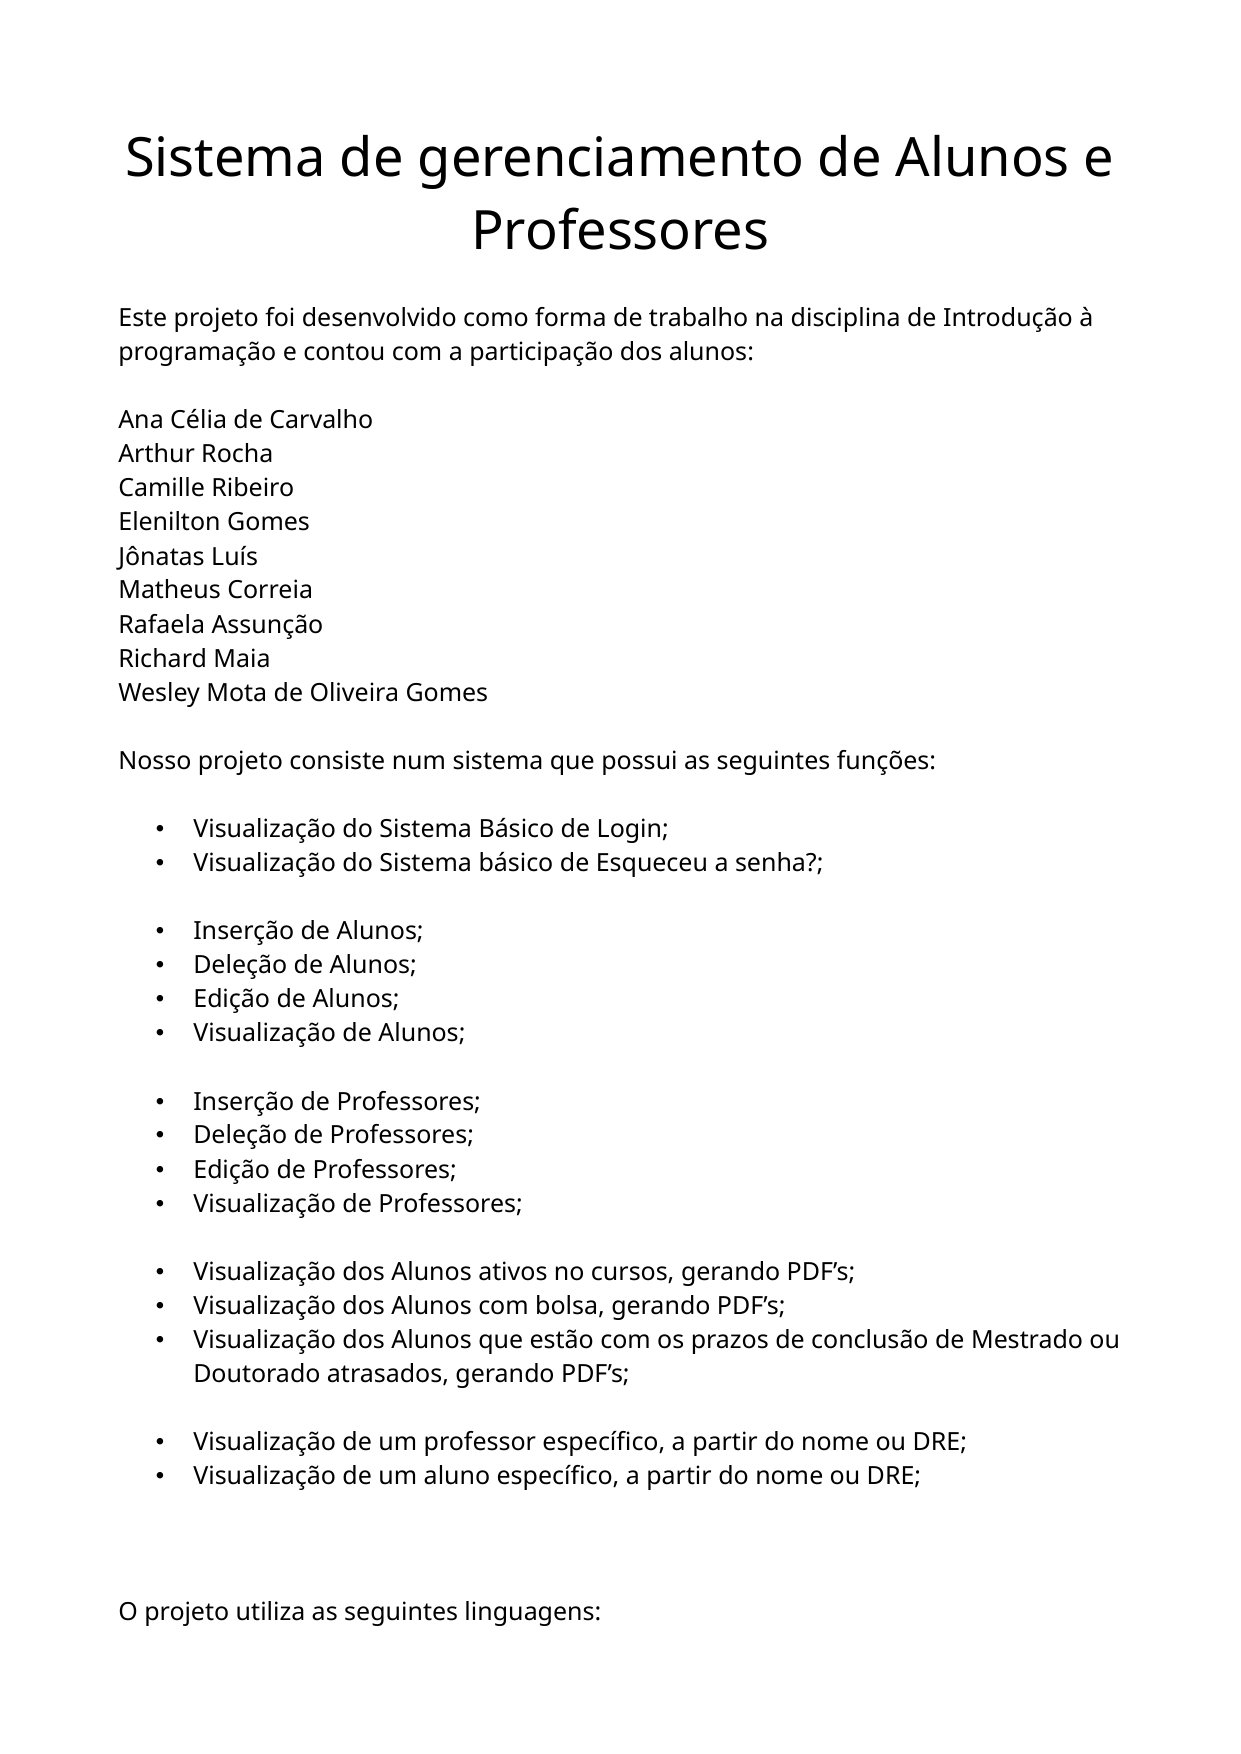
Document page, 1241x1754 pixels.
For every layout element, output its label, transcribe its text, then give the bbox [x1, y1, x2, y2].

list Visualização dos Alunos com bolsa, gerando PDF’s; [156, 1287, 1122, 1322]
text Nosso projeto consiste num sistema que possui as seguintes funções: [118, 742, 1122, 777]
list Visualização de Professores; [156, 1185, 1122, 1219]
list Visualização dos Alunos que estão com os prazos de conclusão de Mestrado ou Doutorado atrasados, gerando PDF’s; [156, 1322, 1122, 1390]
text O projeto utiliza as seguintes linguagens: [118, 1594, 1122, 1628]
list Visualização do Sistema Básico de Login; [156, 811, 1122, 845]
text Arthur Rocha [118, 436, 1122, 470]
text Jônatas Luís [118, 538, 1122, 572]
list Deleção de Professores; [156, 1117, 1122, 1151]
list Visualização do Sistema básico de Esqueceu a senha?; [156, 845, 1122, 879]
text Richard Maia [118, 640, 1122, 674]
text Camille Ribeiro [118, 470, 1122, 504]
text Matheus Correia [118, 572, 1122, 606]
text Ana Célia de Carvalho [118, 402, 1122, 436]
text Elenilton Gomes [118, 504, 1122, 538]
text Rafaela Assunção [118, 606, 1122, 640]
text Wesley Mota de Oliveira Gomes [118, 674, 1122, 708]
text Sistema de gerenciamento de Alunos e Professores [118, 118, 1122, 266]
list Visualização dos Alunos ativos no cursos, gerando PDF’s; [156, 1253, 1122, 1287]
list Visualização de um aluno específico, a partir do nome ou DRE; [156, 1458, 1122, 1492]
list Visualização de um professor específico, a partir do nome ou DRE; [156, 1424, 1122, 1458]
list Edição de Professores; [156, 1151, 1122, 1185]
list Deleção de Alunos; [156, 947, 1122, 981]
list Edição de Alunos; [156, 981, 1122, 1015]
text Este projeto foi desenvolvido como forma de trabalho na disciplina de Introdução à programação e contou com a participação dos alunos: [118, 300, 1122, 368]
list Inserção de Professores; [156, 1083, 1122, 1117]
list Inserção de Alunos; [156, 913, 1122, 947]
list Visualização de Alunos; [156, 1015, 1122, 1049]
